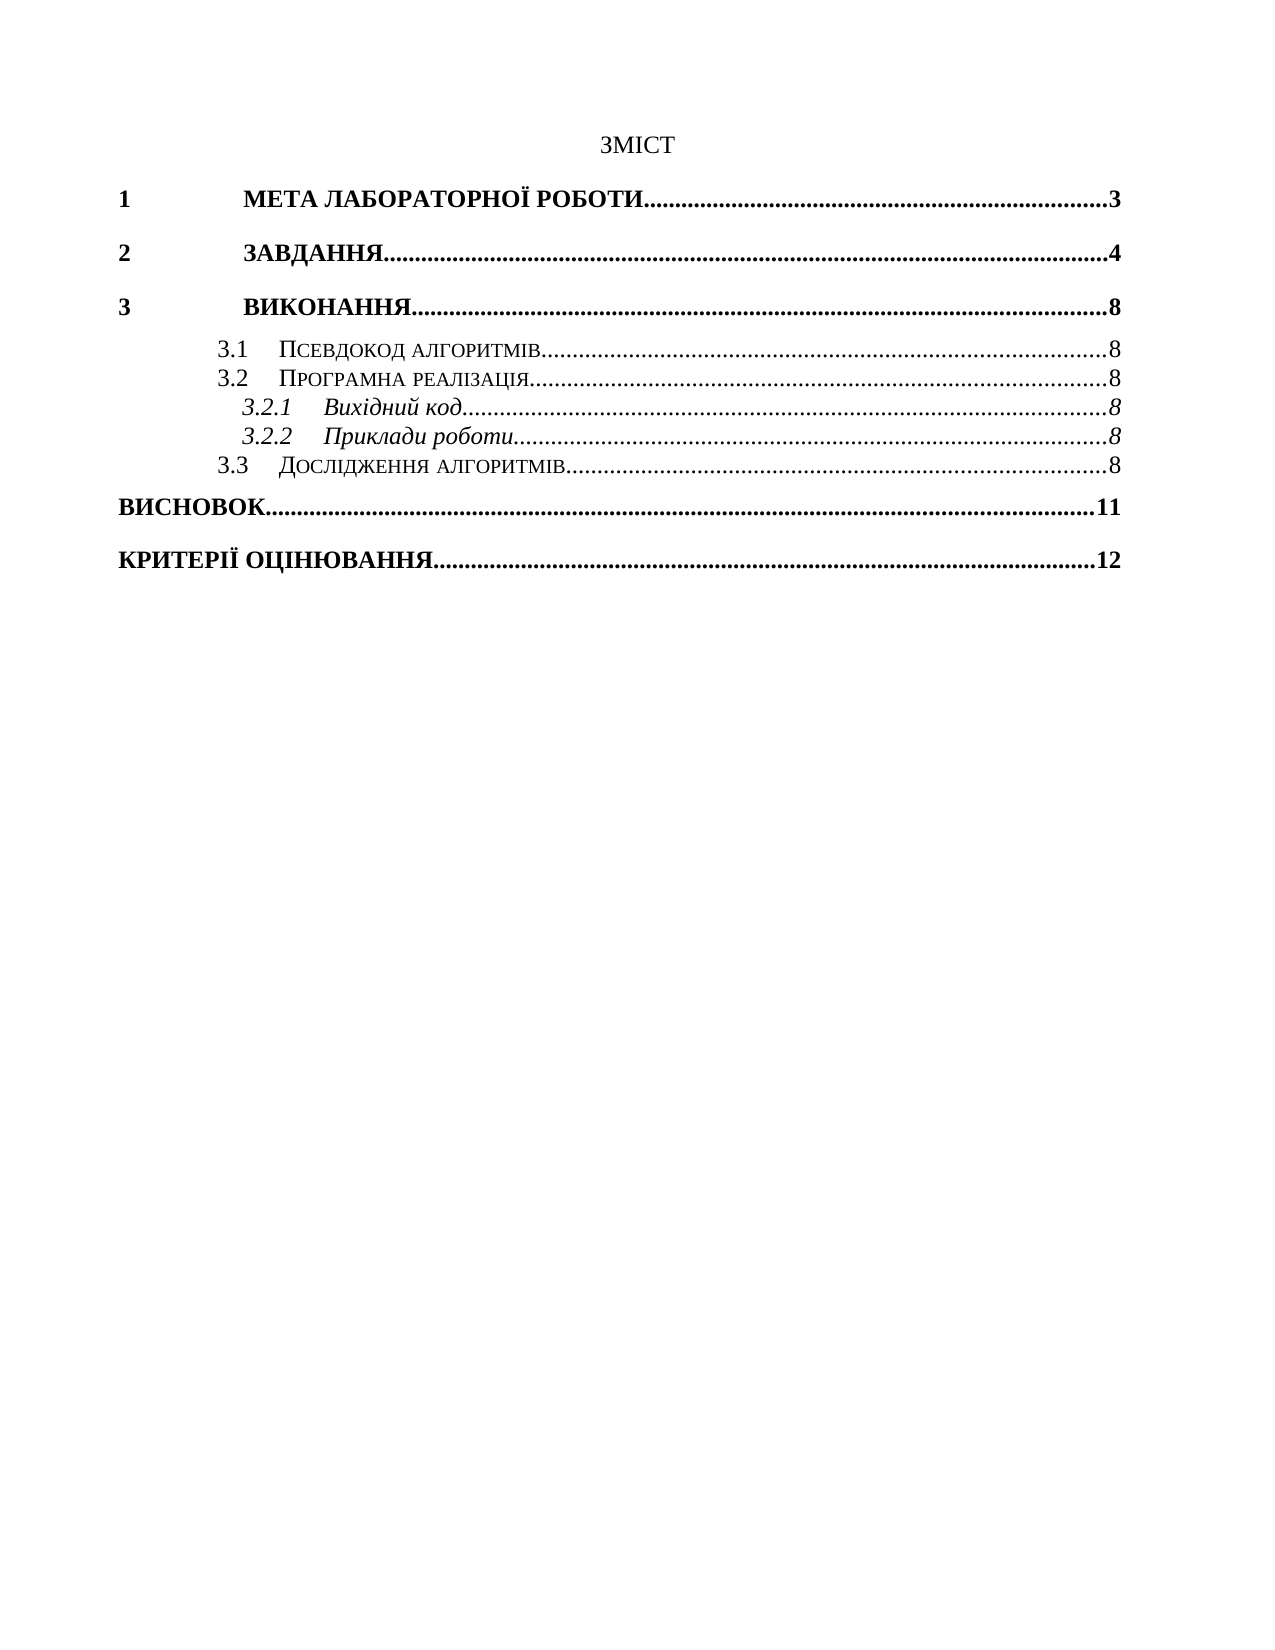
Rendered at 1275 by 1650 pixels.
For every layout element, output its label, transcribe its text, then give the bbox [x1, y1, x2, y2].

text 3.2.2 Приклади роботи 8 [168, 421, 1157, 450]
text Висновок 11 [118, 492, 1157, 521]
text 1 Мета лабораторної роботи 3 [118, 184, 1157, 213]
text 3 Виконання 8 [118, 292, 1157, 322]
text 3.3 Дослідження алгоритмів 8 [143, 450, 1157, 479]
text 3.2.1 Вихідний код 8 [168, 392, 1157, 421]
text Зміст [118, 131, 1157, 159]
text Критерії оцінювання 12 [118, 546, 1157, 574]
text 2 ЗаВдання 4 [118, 238, 1157, 267]
text 3.2 Програмна реалізація 8 [143, 363, 1157, 392]
text 3.1 Псевдокод алгоритмів 8 [143, 334, 1157, 363]
